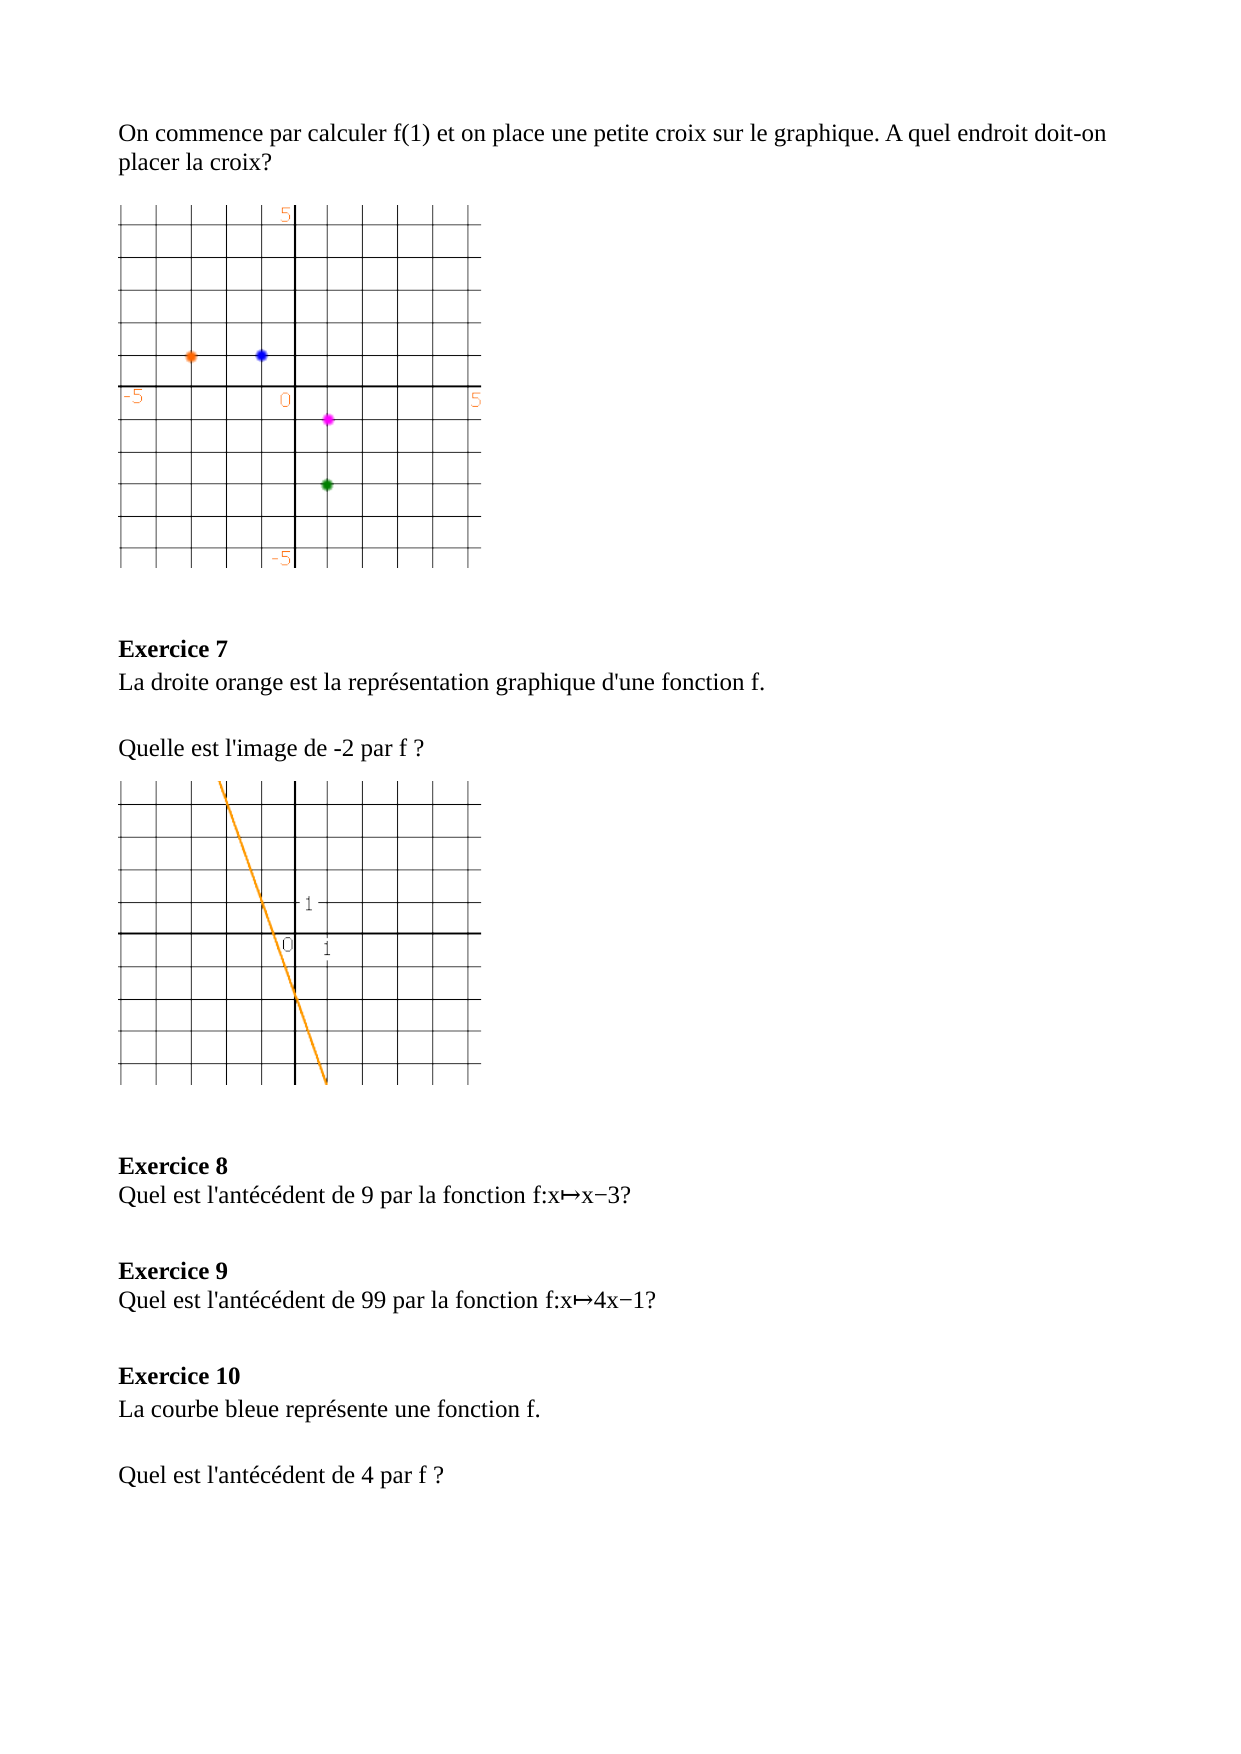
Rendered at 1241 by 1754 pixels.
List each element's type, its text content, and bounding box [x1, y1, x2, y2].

text Exercice 9 Quel est l'antécédent de 99 par la fonction f:x↦4x−1? [118, 1256, 1122, 1314]
picture [118, 205, 482, 568]
text Exercice 8 Quel est l'antécédent de 9 par la fonction f:x↦x−3? [118, 1151, 1122, 1209]
text On commence par calculer f(1) et on place une petite croix sur le graphique. A quel endroit doit-on placer la croix? [118, 118, 1122, 176]
text Exercice 7 La droite orange est la représentation graphique d'une fonction f. Quelle est l'image de -2 par f ? [118, 634, 1122, 762]
text Exercice 10 La courbe bleue représente une fonction f. Quel est l'antécédent de 4 par f ? [118, 1361, 1122, 1489]
picture [118, 781, 482, 1085]
